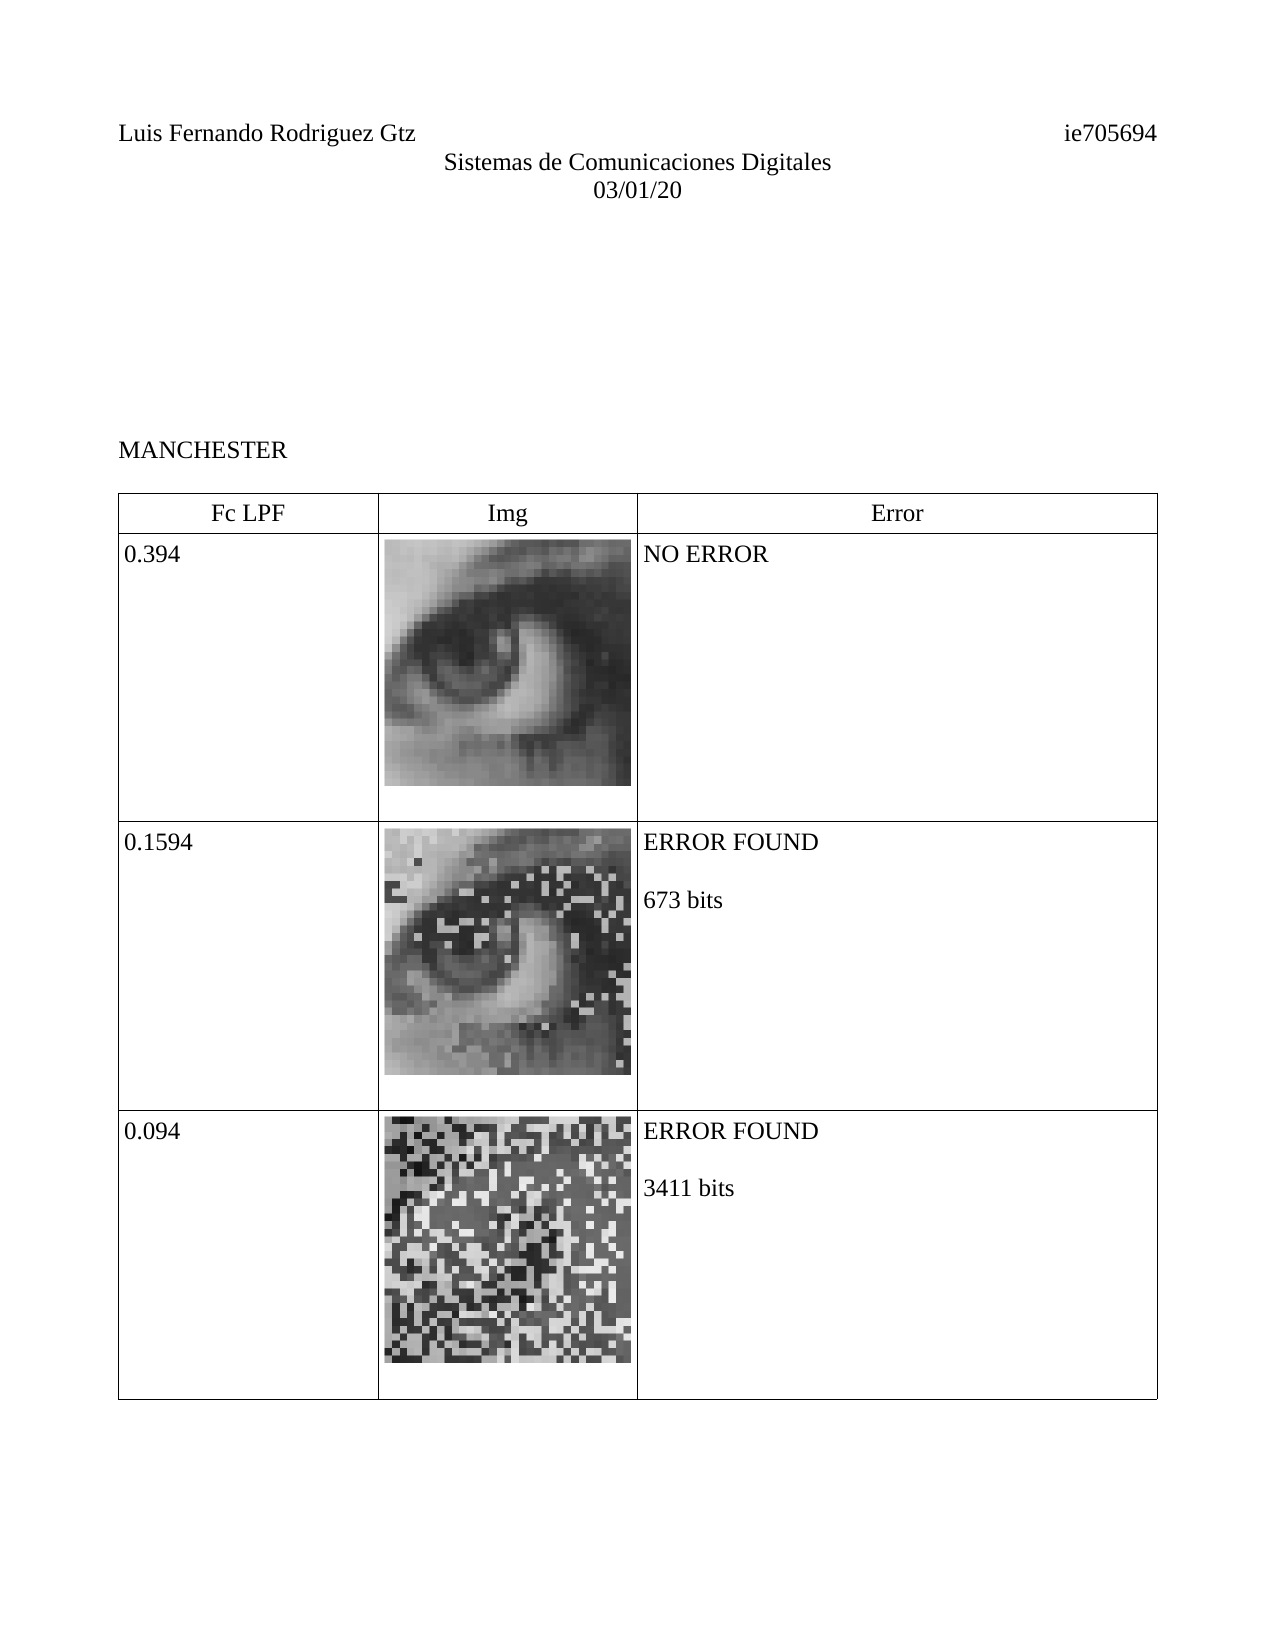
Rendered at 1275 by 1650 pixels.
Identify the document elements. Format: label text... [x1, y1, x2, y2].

table_cell 0.394 [119, 534, 378, 821]
table_cell ERROR FOUND 3411 bits [638, 1111, 1157, 1398]
table_cell 0.094 [119, 1111, 378, 1398]
table_cell ERROR FOUND 673 bits [638, 822, 1157, 1110]
table_cell [379, 1111, 637, 1398]
picture [383, 1115, 632, 1364]
picture [383, 538, 632, 787]
table_header Img [379, 494, 637, 533]
table_header Error [638, 494, 1157, 533]
table_cell [379, 822, 637, 1110]
table_cell 0.1594 [119, 822, 378, 1110]
picture [383, 827, 632, 1076]
table_header Fc LPF [119, 494, 378, 533]
text MANCHESTER [118, 435, 1157, 464]
table_cell [379, 534, 637, 821]
table_cell NO ERROR [638, 534, 1157, 821]
